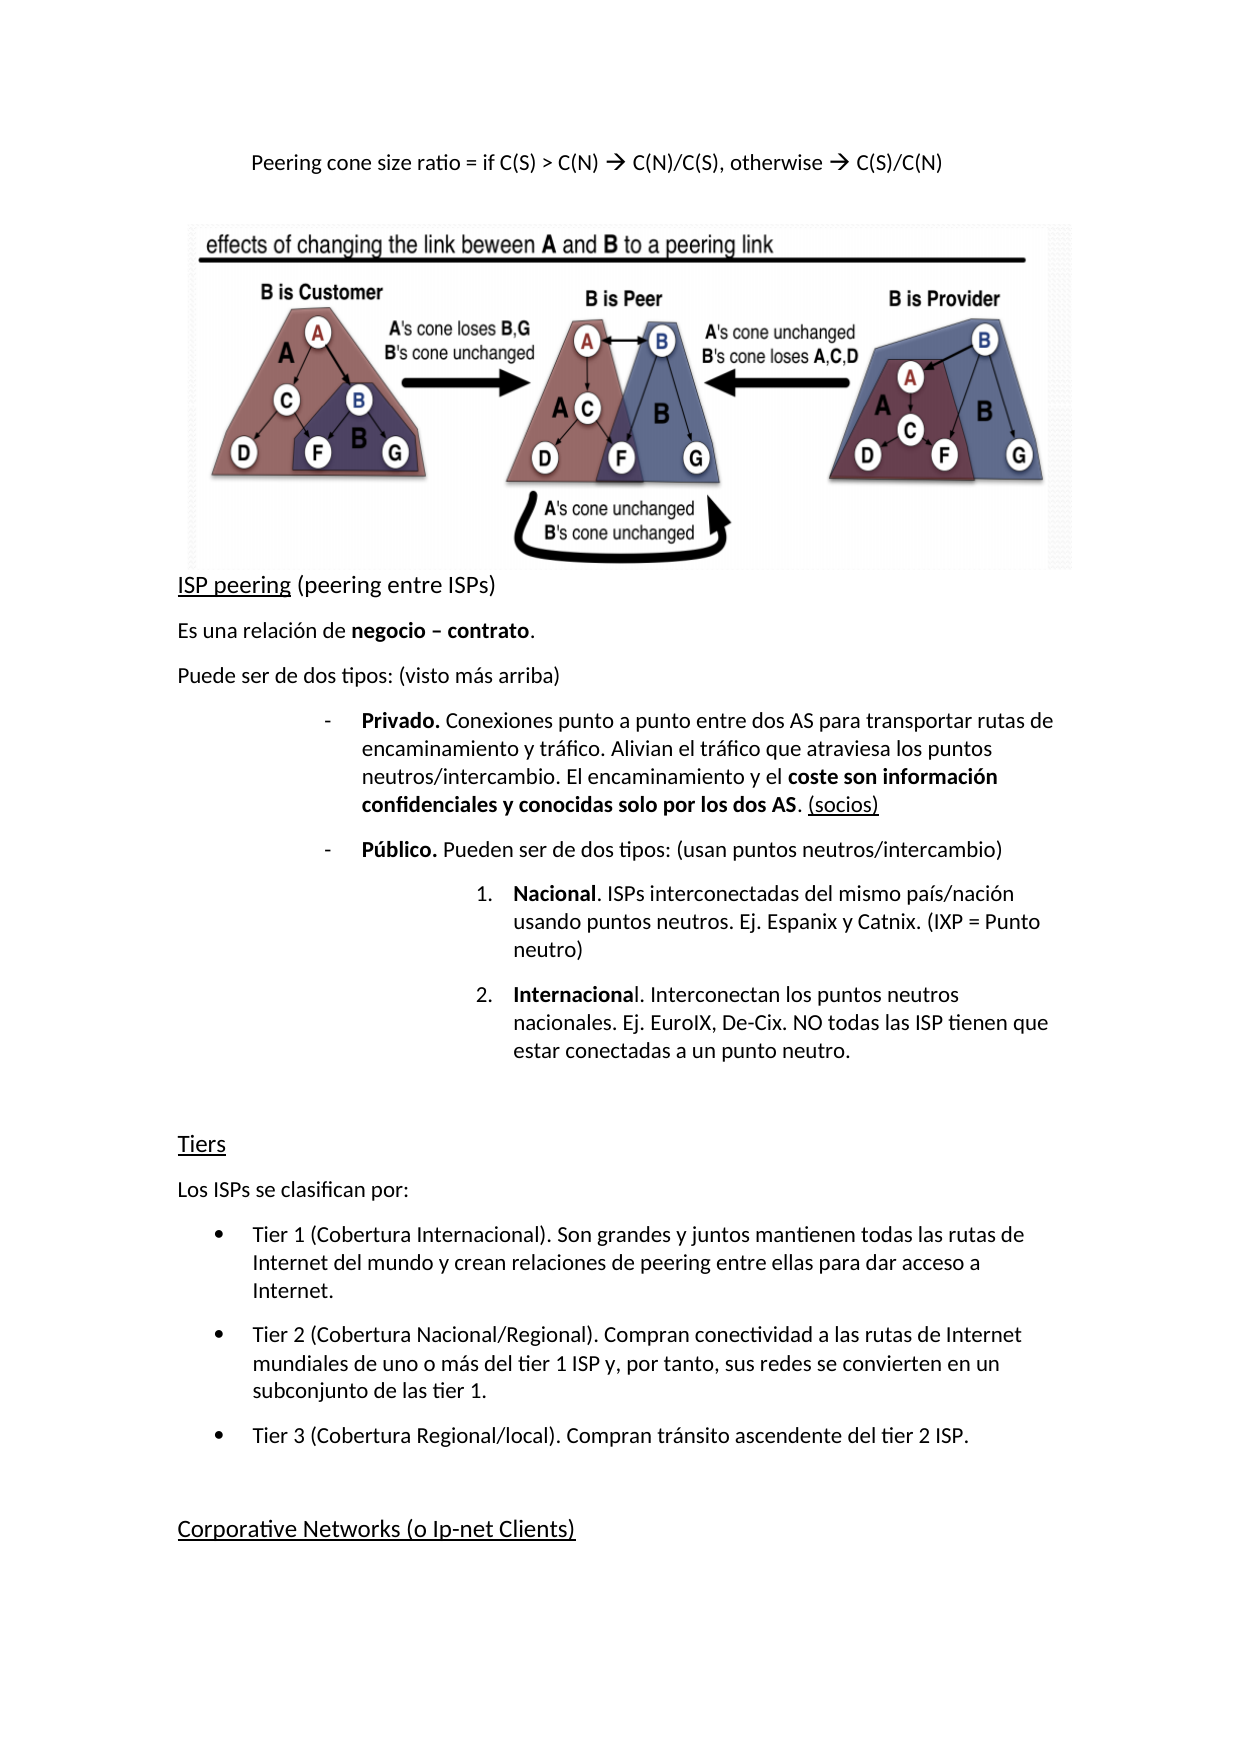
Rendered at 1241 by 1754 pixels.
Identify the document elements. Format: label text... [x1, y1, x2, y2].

text Tiers [177, 1128, 1063, 1158]
list Tier 1 (Cobertura Internacional). Son grandes y juntos mantienen todas las rutas de Internet del mundo y crean relaciones de peering entre ellas para dar acceso a Internet. [215, 1220, 1063, 1304]
list Público. Pueden ser de dos tipos: (usan puntos neutros/intercambio) [324, 835, 1063, 863]
list Nacional. ISPs interconectadas del mismo país/nación usando puntos neutros. Ej. Espanix y Catnix. (IXP = Punto neutro) [476, 879, 1063, 963]
list Tier 3 (Cobertura Regional/local). Compran tránsito ascendente del tier 2 ISP. [215, 1421, 1063, 1449]
text Es una relación de negocio – contrato. [177, 617, 1063, 644]
text Corporative Networks (o Ip-net Clients) [177, 1513, 1063, 1544]
text Puede ser de dos tipos: (visto más arriba) [177, 661, 1063, 689]
list Privado. Conexiones punto a punto entre dos AS para transportar rutas de encaminamiento y tráfico. Alivian el tráfico que atraviesa los puntos neutros/intercambio. El encaminamiento y el coste son información confidenciales y conocidas solo por los dos AS. (socios) [324, 706, 1063, 818]
text ISP peering (peering entre ISPs) [177, 237, 1063, 600]
list Internacional. Interconectan los puntos neutros nacionales. Ej. EuroIX, De-Cix. NO todas las ISP tienen que estar conectadas a un punto neutro. [476, 980, 1063, 1064]
text Los ISPs se clasifican por: [177, 1175, 1063, 1203]
list Tier 2 (Cobertura Nacional/Regional). Compran conectividad a las rutas de Internet mundiales de uno o más del tier 1 ISP y, por tanto, sus redes se convierten en un subconjunto de las tier 1. [215, 1321, 1063, 1405]
text Peering cone size ratio = if C(S) > C(N)  C(N)/C(S), otherwise  C(S)/C(N) [177, 148, 1063, 176]
